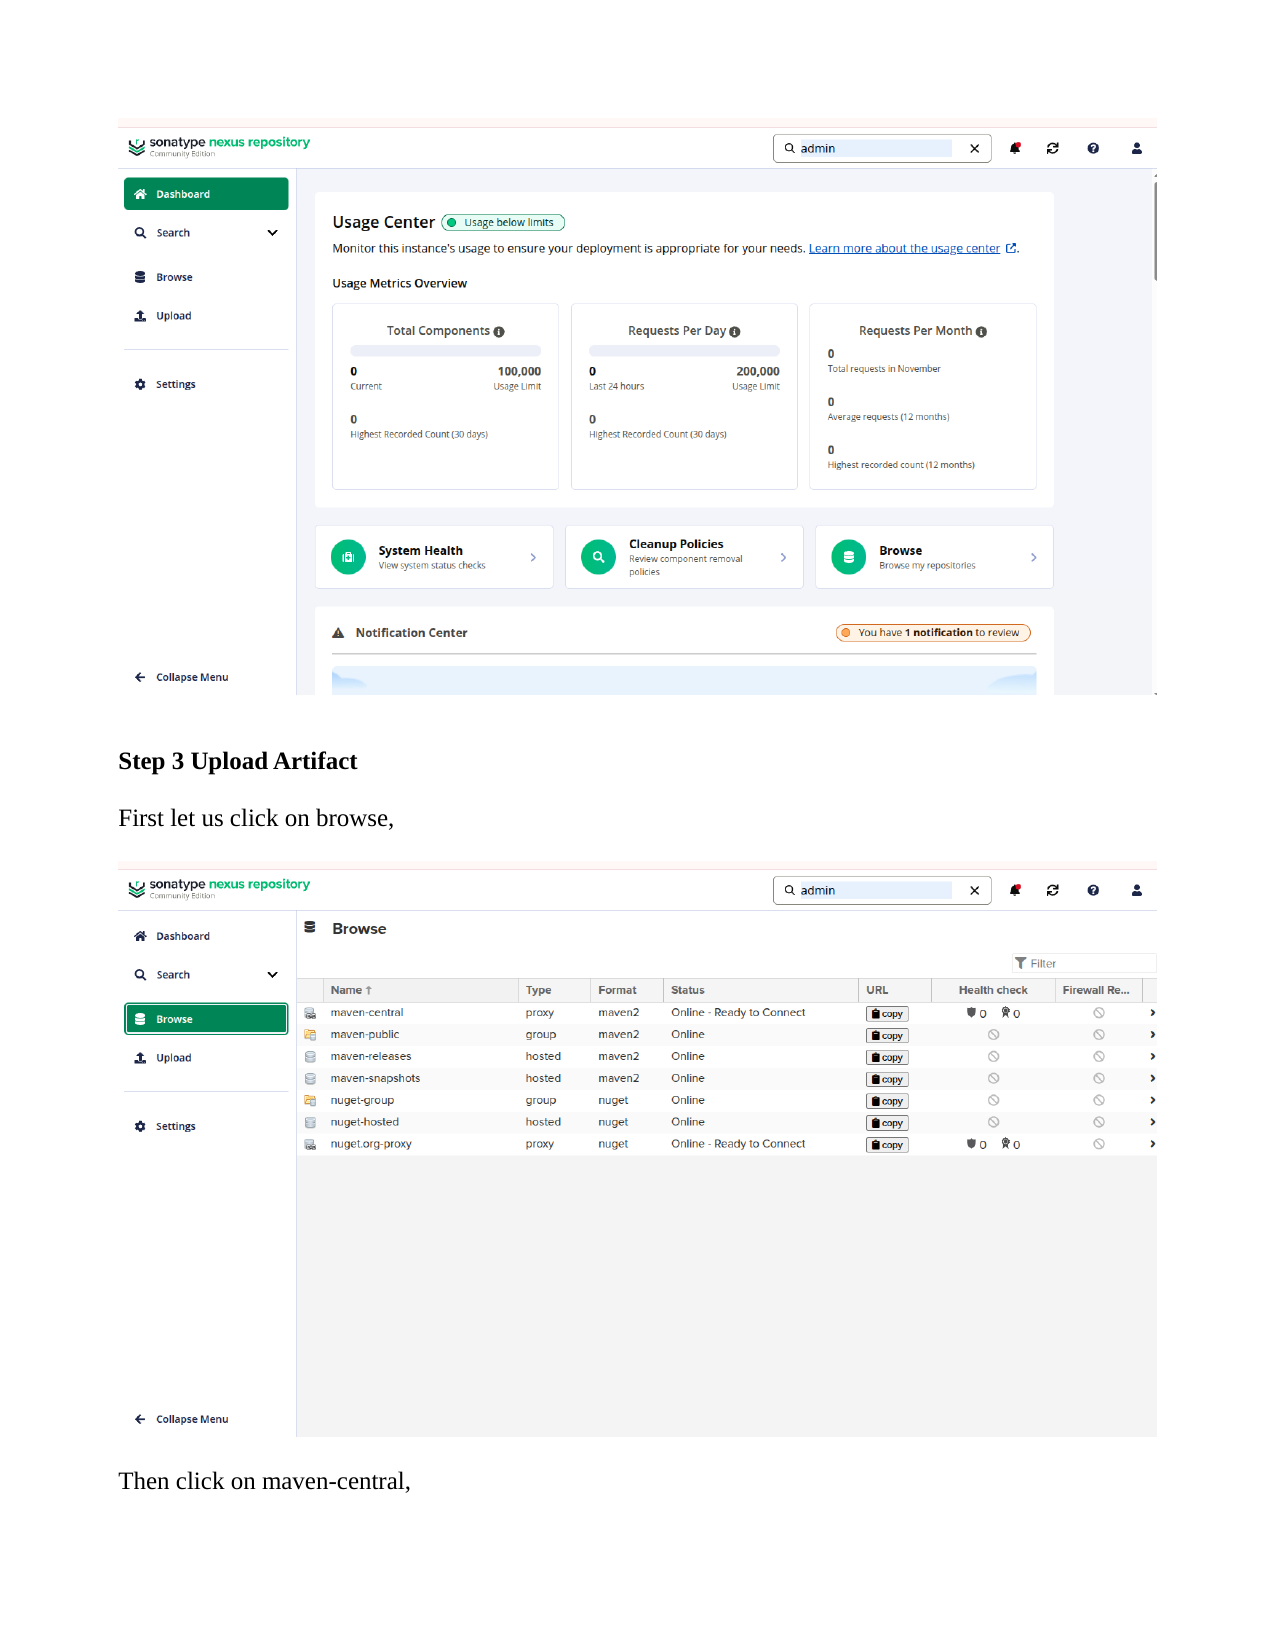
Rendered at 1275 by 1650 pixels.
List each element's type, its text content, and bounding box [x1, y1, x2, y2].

text First let us click on browse, [118, 803, 1157, 832]
picture [118, 861, 1157, 1437]
text Then click on maven-central, [118, 1466, 1157, 1494]
picture [118, 118, 1157, 695]
text Step 3 Upload Artifact [118, 746, 1157, 775]
